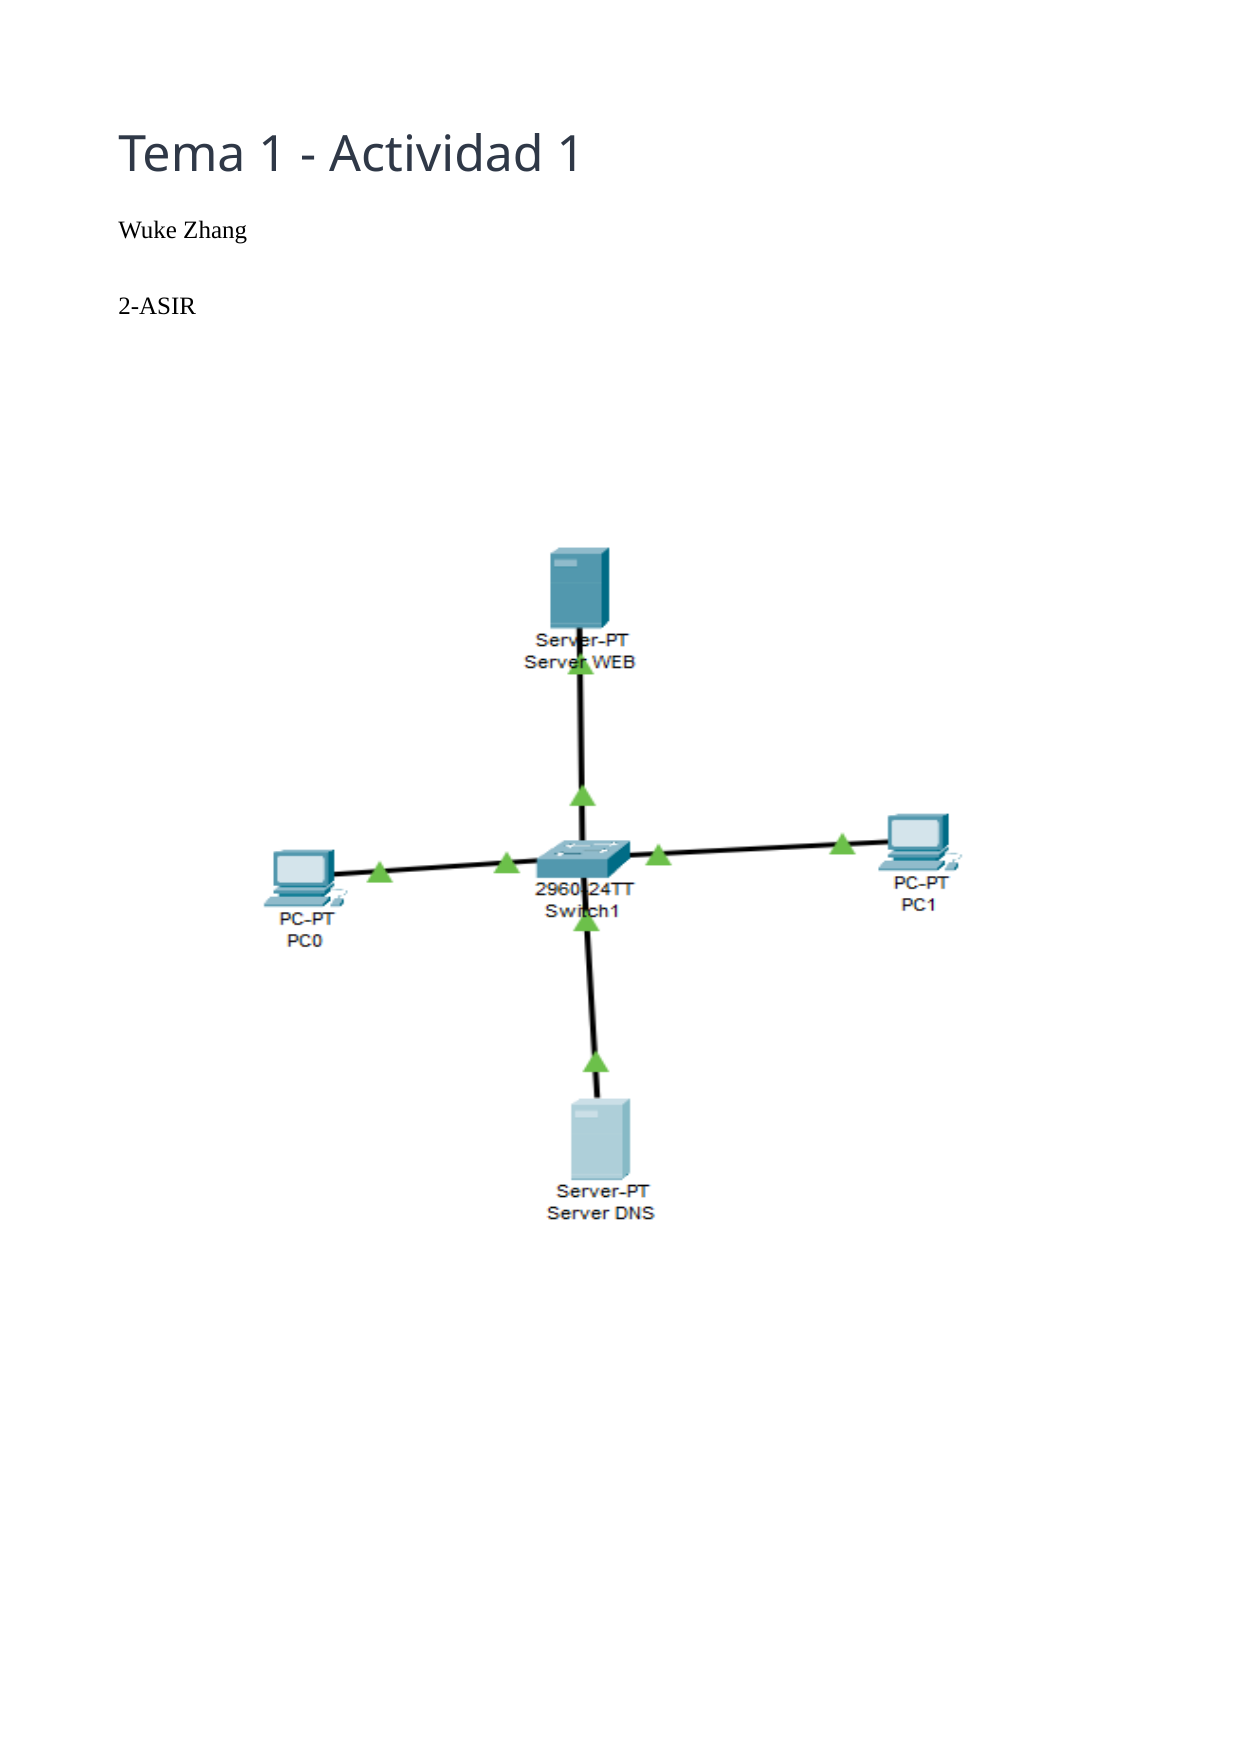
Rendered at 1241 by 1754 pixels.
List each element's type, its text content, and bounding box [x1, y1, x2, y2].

subtitle Tema 1 - Actividad 1 [118, 118, 1122, 186]
picture [128, 516, 1097, 1304]
text 2-ASIR [118, 291, 1122, 320]
text Wuke Zhang [118, 215, 1122, 244]
